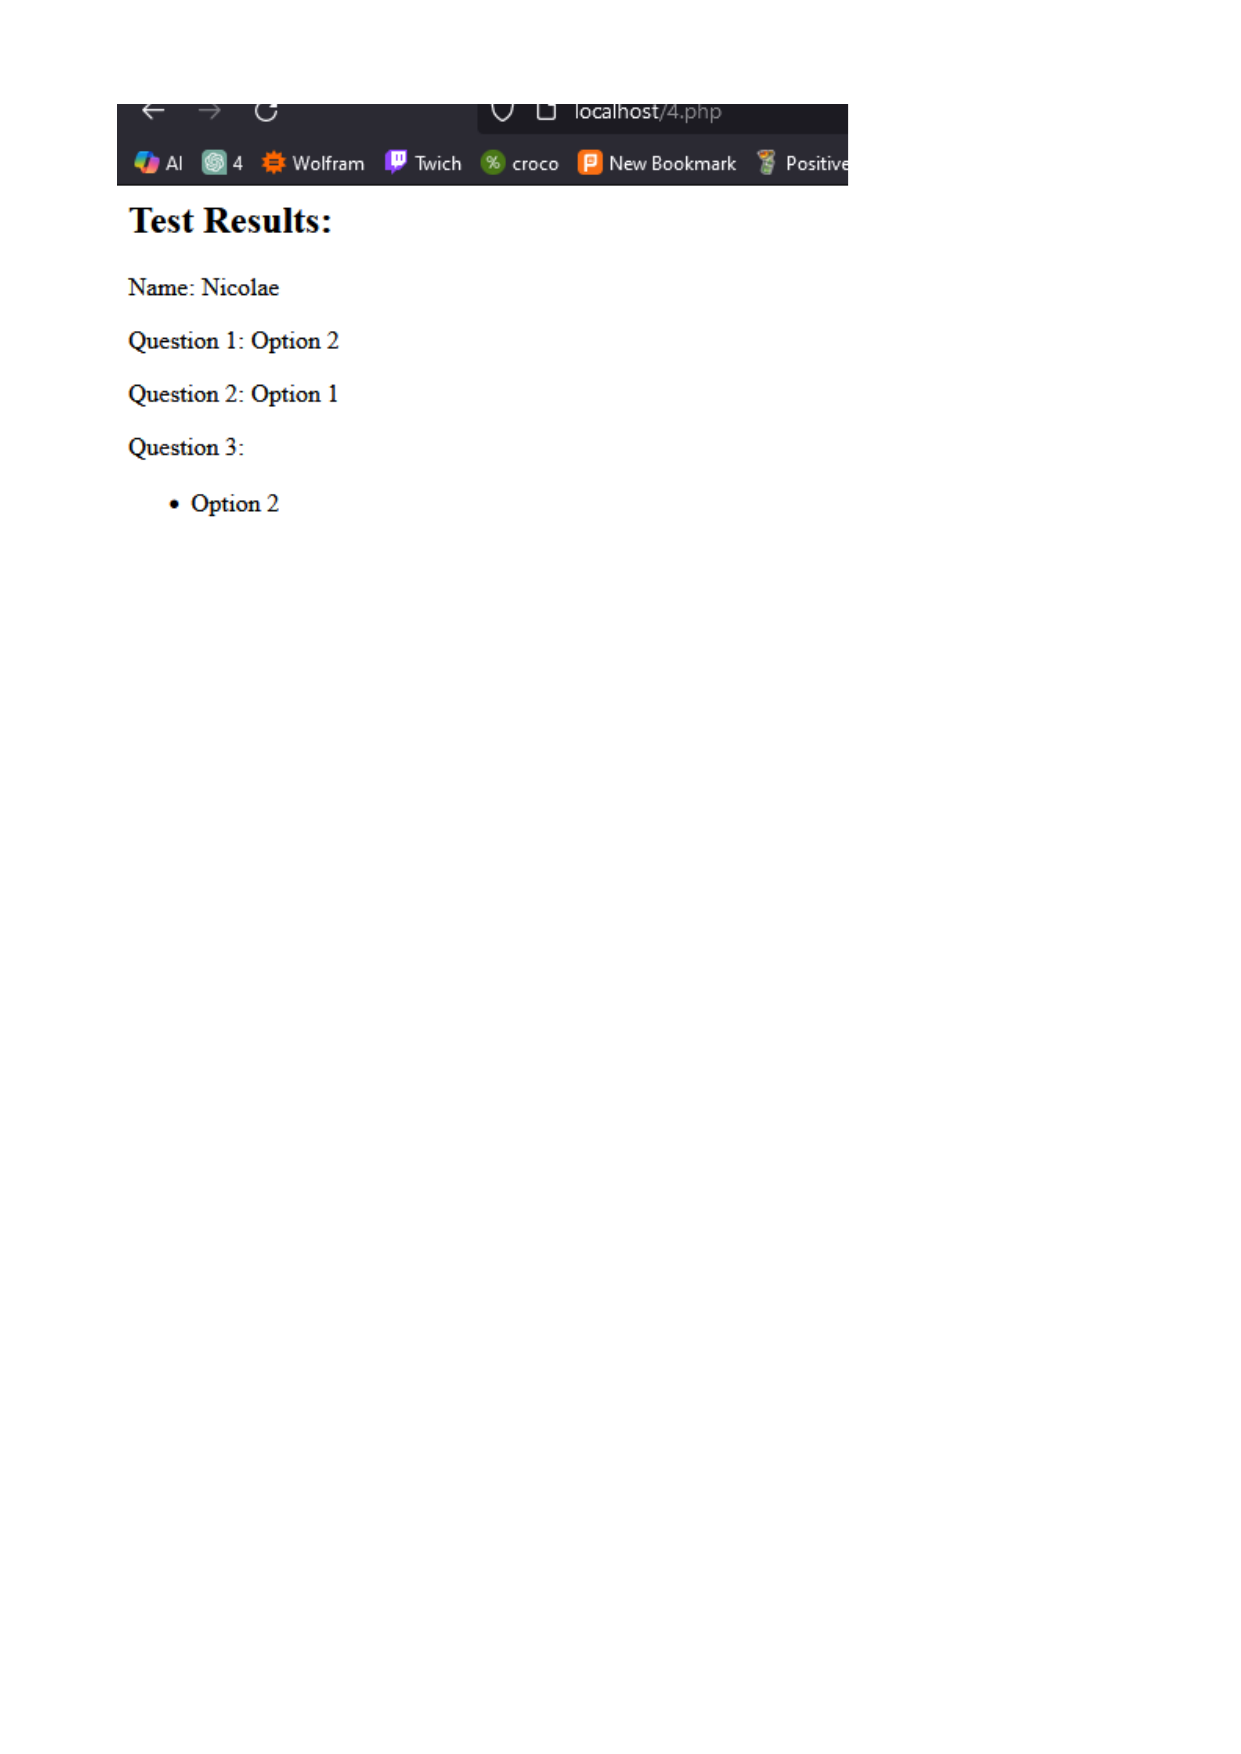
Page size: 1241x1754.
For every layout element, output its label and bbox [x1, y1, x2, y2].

picture [117, 104, 849, 601]
